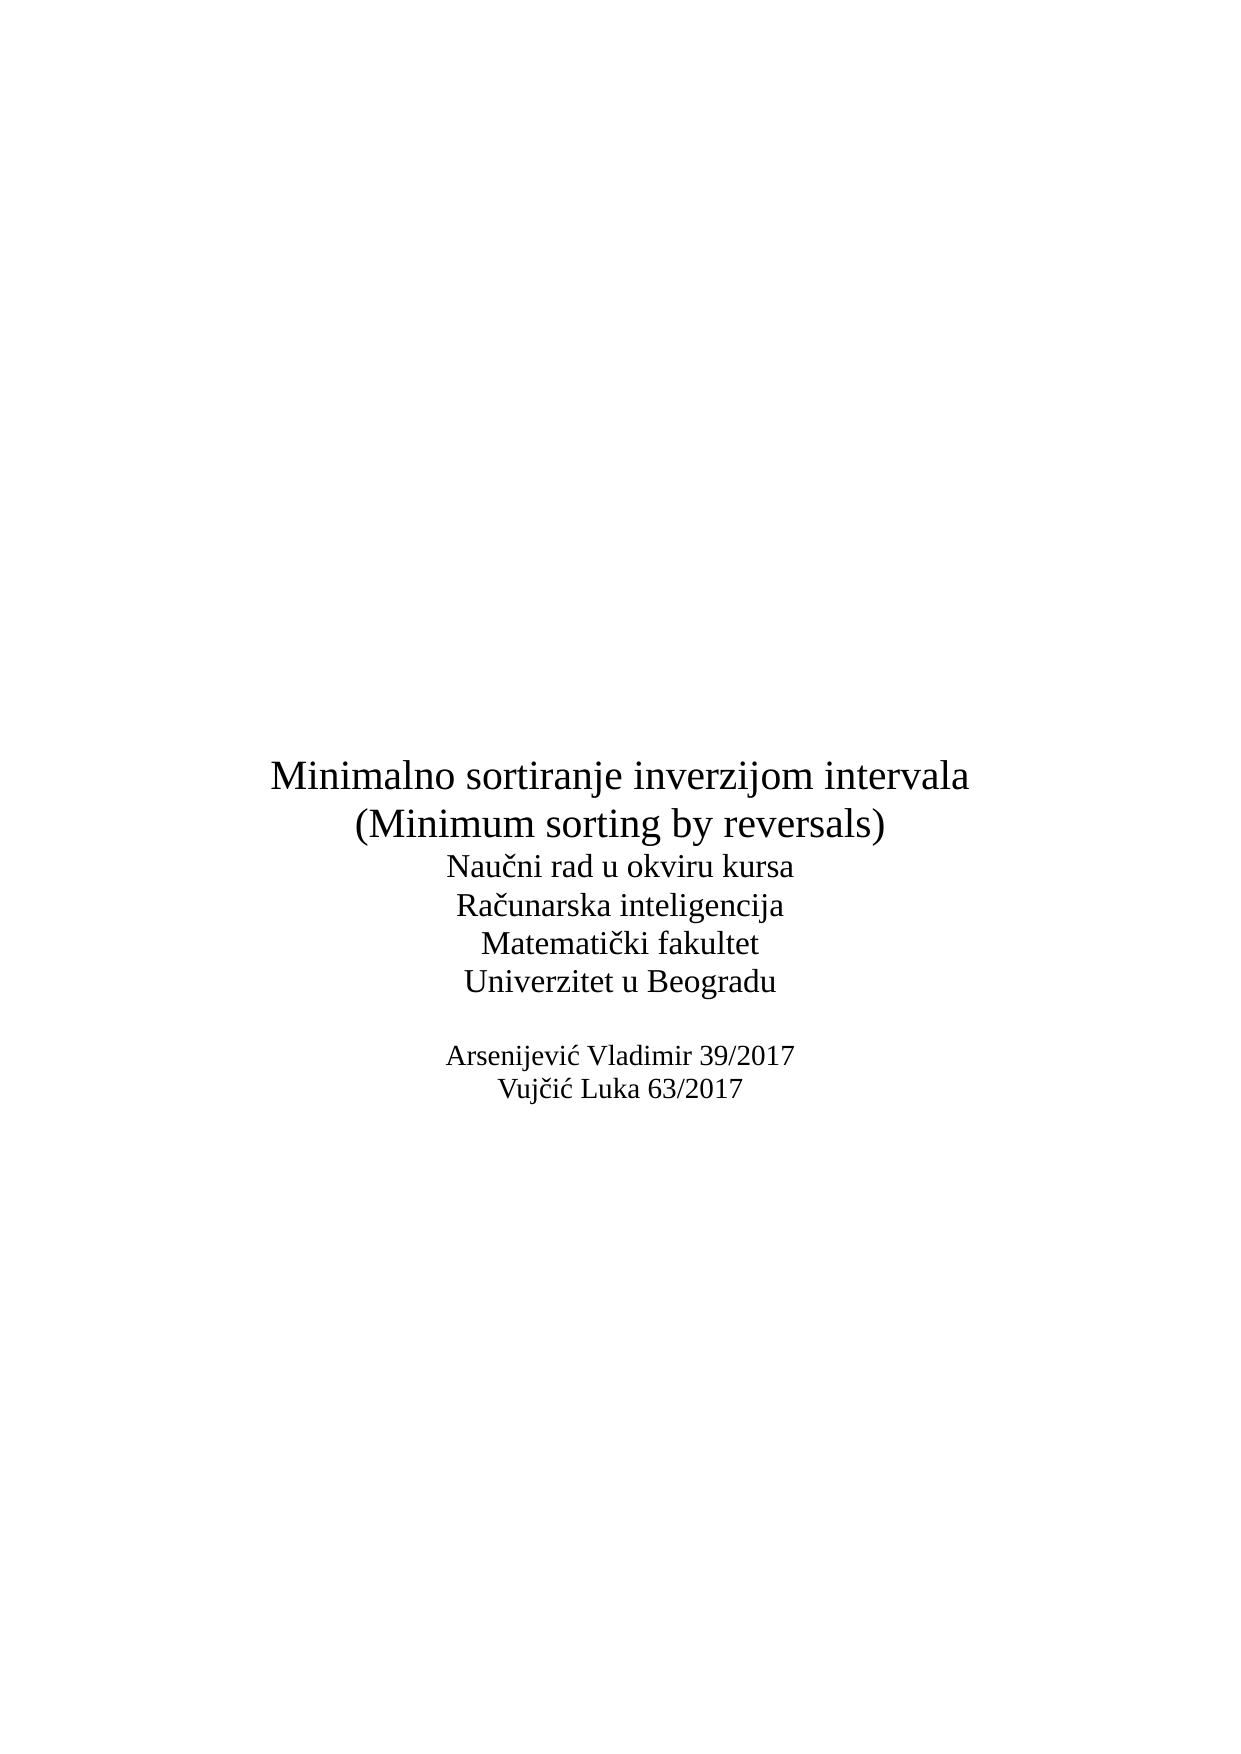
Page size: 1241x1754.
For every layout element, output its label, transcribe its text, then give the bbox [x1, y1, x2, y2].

text (Minimum sorting by reversals) [118, 798, 1122, 846]
text Minimalno sortiranje inverzijom intervala [118, 751, 1122, 798]
text Naučni rad u okviru kursa [118, 846, 1122, 885]
text Vujčić Luka 63/2017 [118, 1072, 1122, 1105]
text Računarska inteligencija [118, 885, 1122, 923]
text Matematički fakultet [118, 923, 1122, 961]
text Univerzitet u Beogradu [118, 961, 1122, 1000]
text Arsenijević Vladimir 39/2017 [118, 1038, 1122, 1072]
